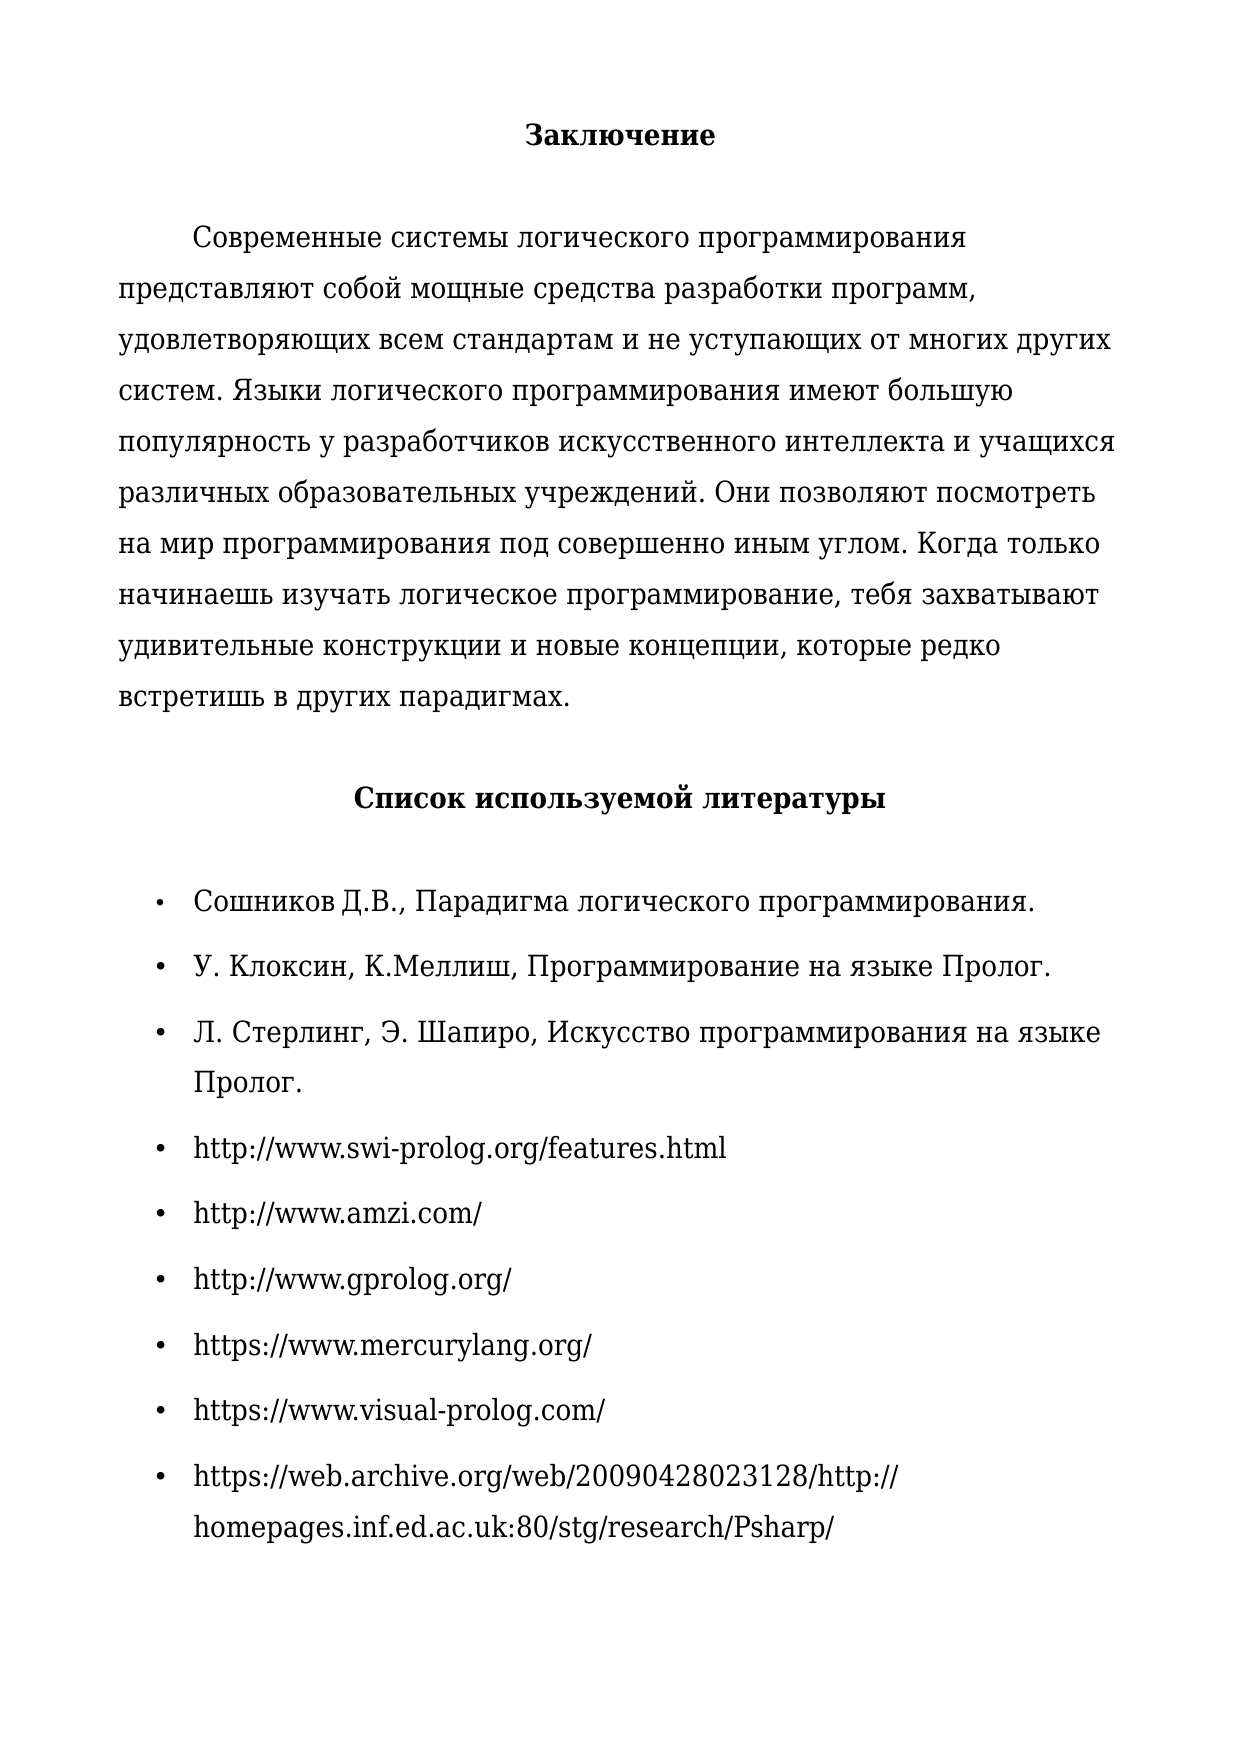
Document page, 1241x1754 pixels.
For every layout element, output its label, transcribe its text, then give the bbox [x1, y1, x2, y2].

list http://www.amzi.com/ [156, 1197, 1122, 1231]
list У. Клоксин, К.Меллиш, Программирование на языке Пролог. [156, 949, 1122, 983]
text Заключение [118, 118, 1122, 152]
list Л. Стерлинг, Э. Шапиро, Искусство программирования на языке Пролог. [156, 1015, 1122, 1100]
list http://www.swi-prolog.org/features.html [156, 1131, 1122, 1165]
list https://web.archive.org/web/20090428023128/http://homepages.inf.ed.ac.uk:80/stg/research/Psharp/ [156, 1459, 1122, 1544]
list http://www.gprolog.org/ [156, 1262, 1122, 1296]
list https://www.mercurylang.org/ [156, 1328, 1122, 1362]
list https://www.visual-prolog.com/ [156, 1393, 1122, 1427]
text Современные системы логического программирования представляют собой мощные средства разработки программ, удовлетворяющих всем стандартам и не уступающих от многих других систем. Языки логического программирования имеют большую популярность у разработчиков искусственного интеллекта и учащихся различных образовательных учреждений. Они позволяют посмотреть на мир программирования под совершенно иным углом. Когда только начинаешь изучать логическое программирование, тебя захватывают удивительные конструкции и новые концепции, которые редко встретишь в других парадигмах. [118, 220, 1122, 713]
text Список используемой литературы [118, 781, 1122, 815]
list Сошников Д.В., Парадигма логического программирования. [156, 884, 1122, 918]
